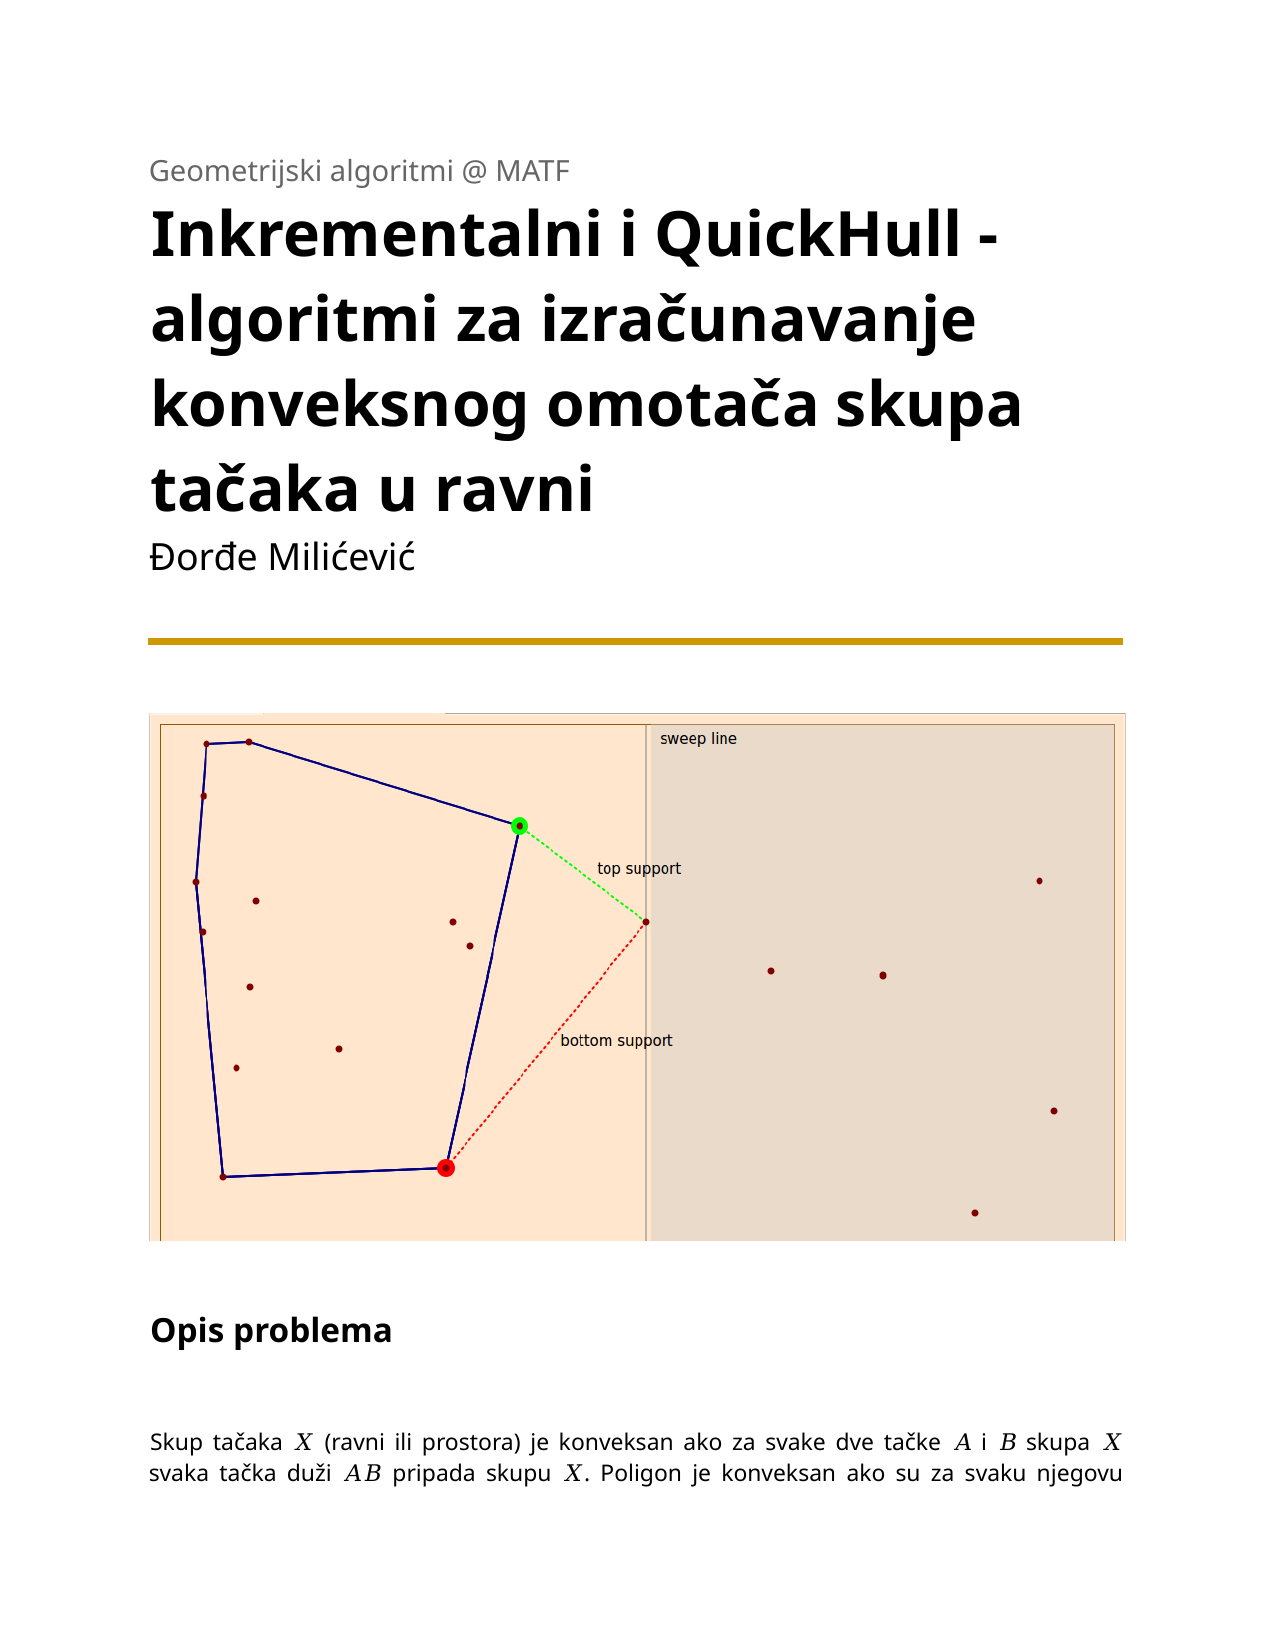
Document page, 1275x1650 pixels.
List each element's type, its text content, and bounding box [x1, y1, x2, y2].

text Skup tačaka 𝑋 (ravni ili prostora) je konveksan ako za svake dve tačke 𝐴 i 𝐵 skupa 𝑋 svaka tačka duži 𝐴𝐵 pripada skupu 𝑋. Poligon je konveksan ako su za svaku njegovu [148, 1425, 1125, 1488]
subtitle Opis problema [150, 1307, 1125, 1352]
title Inkrementalni i QuickHull - algoritmi za izračunavanje konveksnog omotača skupa tačaka u ravni [150, 190, 1125, 530]
subtitle Đorđe Milićević [148, 530, 1125, 581]
text Geometrijski algoritmi @ MATF [148, 150, 1125, 190]
picture [149, 713, 1126, 1241]
